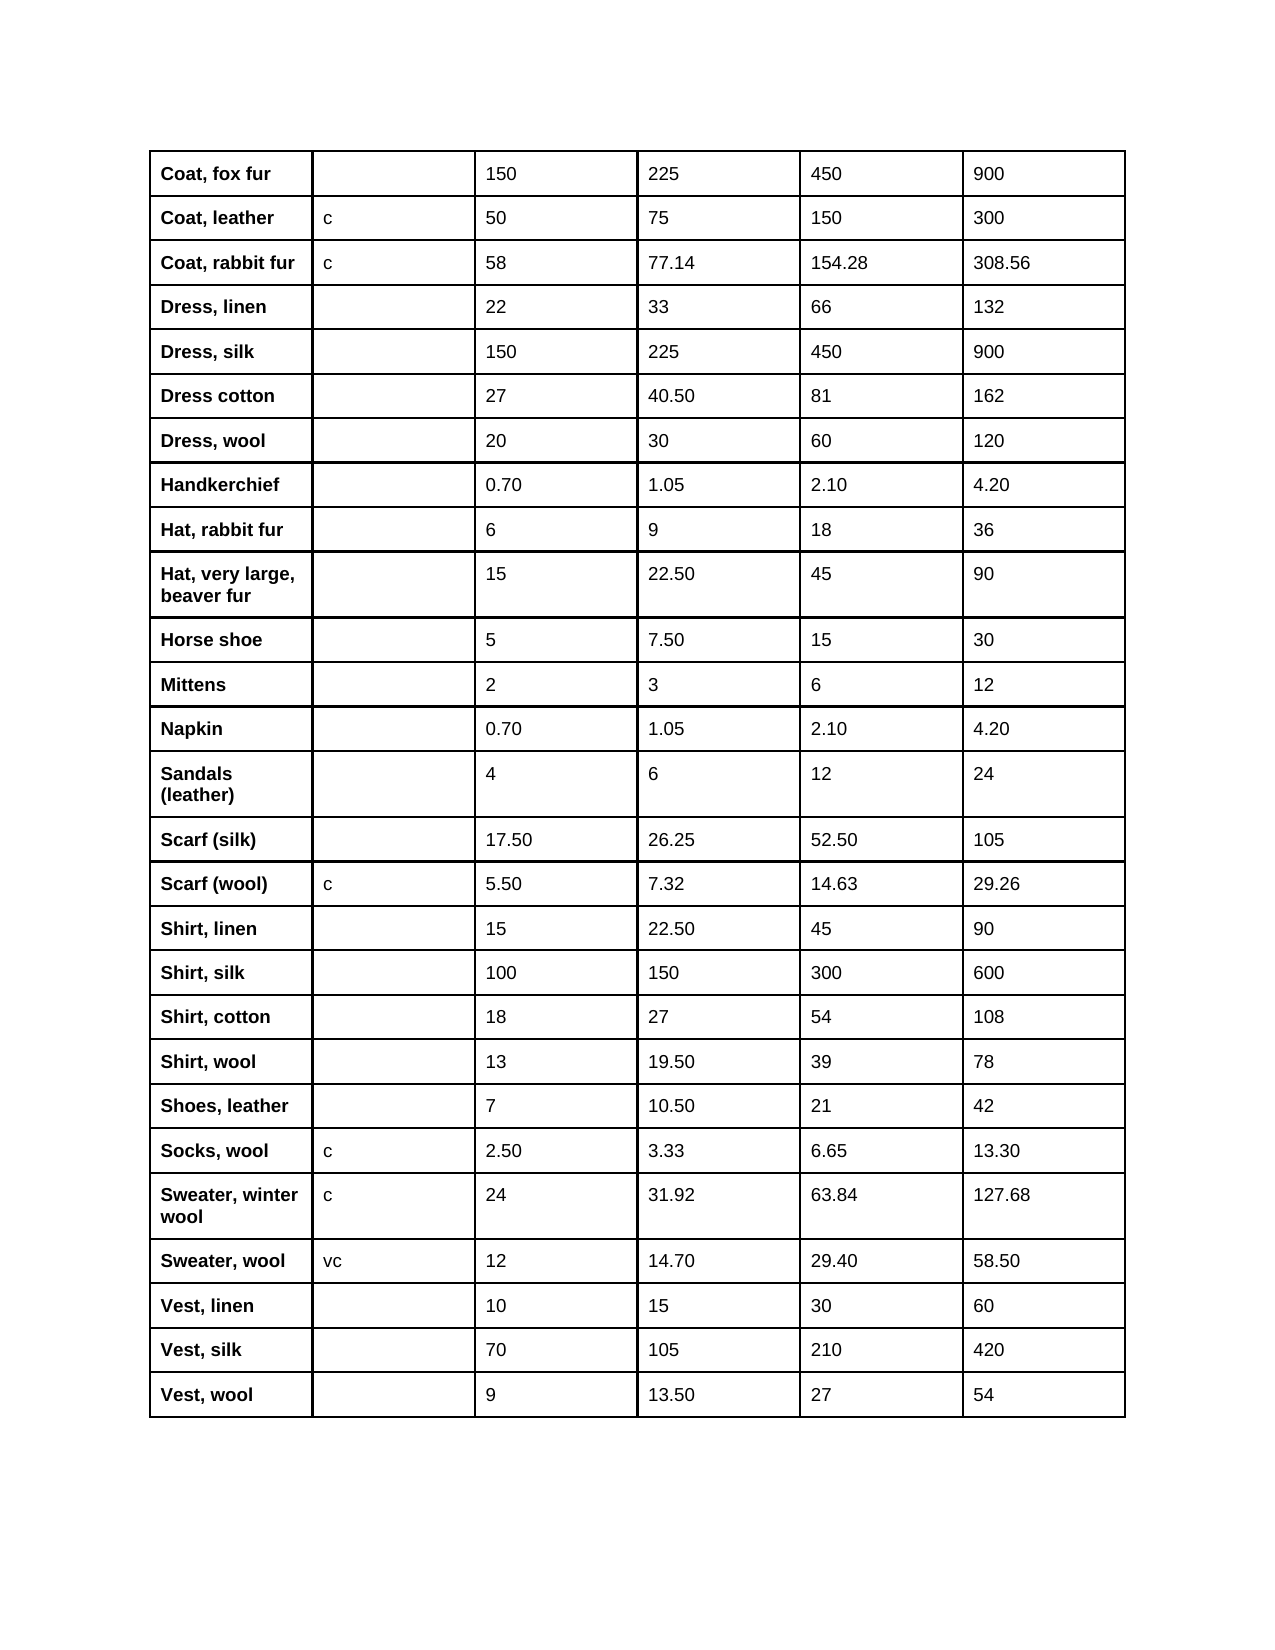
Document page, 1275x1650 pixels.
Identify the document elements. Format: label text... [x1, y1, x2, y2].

table_cell 420 [964, 1329, 1124, 1371]
table_cell 10 [476, 1284, 636, 1327]
table_cell Vest, wool [151, 1373, 311, 1416]
table_cell 60 [964, 1284, 1124, 1327]
table_cell [314, 1284, 474, 1327]
table_cell 75 [639, 197, 799, 239]
table_cell Handkerchief [151, 464, 311, 506]
table_cell 10.50 [639, 1085, 799, 1127]
table_cell Sandals (leather) [151, 752, 311, 816]
table_cell 900 [964, 330, 1124, 372]
table_cell 12 [476, 1240, 636, 1282]
table_cell [314, 330, 474, 372]
table_cell c [314, 241, 474, 283]
table_cell Mittens [151, 663, 311, 705]
table_cell Hat, rabbit fur [151, 508, 311, 550]
table_cell 108 [964, 996, 1124, 1038]
table_cell 77.14 [639, 241, 799, 283]
table_cell vc [314, 1240, 474, 1282]
table_cell 27 [801, 1373, 962, 1416]
table_cell 27 [639, 996, 799, 1038]
table_cell 4.20 [964, 708, 1124, 750]
table_cell 7.32 [639, 863, 799, 905]
table_cell Napkin [151, 708, 311, 750]
table_cell 105 [639, 1329, 799, 1371]
table_cell 2 [476, 663, 636, 705]
table_cell 24 [476, 1174, 636, 1238]
table_cell 7.50 [639, 619, 799, 661]
table_cell [314, 1085, 474, 1127]
table_cell Shirt, silk [151, 951, 311, 994]
table_cell 45 [801, 907, 962, 949]
table_cell [314, 553, 474, 616]
table_cell 9 [476, 1373, 636, 1416]
table_cell [314, 152, 474, 194]
table_cell 450 [801, 152, 962, 194]
table_cell 6 [639, 752, 799, 816]
table_cell c [314, 1174, 474, 1238]
table_cell 30 [801, 1284, 962, 1327]
table_cell Sweater, wool [151, 1240, 311, 1282]
table_cell 20 [476, 419, 636, 461]
table_cell [314, 907, 474, 949]
table_cell [314, 1373, 474, 1416]
table_cell 40.50 [639, 375, 799, 417]
table_cell Vest, linen [151, 1284, 311, 1327]
table_cell [314, 419, 474, 461]
table_cell 105 [964, 818, 1124, 860]
table_cell 36 [964, 508, 1124, 550]
table_cell 6 [801, 663, 962, 705]
table_cell Hat, very large, beaver fur [151, 553, 311, 616]
table_cell 24 [964, 752, 1124, 816]
table_cell 600 [964, 951, 1124, 994]
table_cell Horse shoe [151, 619, 311, 661]
table_cell Shoes, leather [151, 1085, 311, 1127]
table_cell Vest, silk [151, 1329, 311, 1371]
table_cell 7 [476, 1085, 636, 1127]
table_cell [314, 464, 474, 506]
table_cell 18 [476, 996, 636, 1038]
table_cell 26.25 [639, 818, 799, 860]
table_cell 60 [801, 419, 962, 461]
table_cell 12 [964, 663, 1124, 705]
table_cell Socks, wool [151, 1129, 311, 1172]
table_cell [314, 663, 474, 705]
table_cell [314, 619, 474, 661]
table_cell 29.40 [801, 1240, 962, 1282]
table_cell 12 [801, 752, 962, 816]
table_cell [314, 508, 474, 550]
table_cell [314, 752, 474, 816]
table_cell 39 [801, 1040, 962, 1083]
table_cell [314, 286, 474, 328]
table_cell Coat, leather [151, 197, 311, 239]
table_cell 17.50 [476, 818, 636, 860]
table_cell 13 [476, 1040, 636, 1083]
table_cell 14.63 [801, 863, 962, 905]
table_cell [314, 1329, 474, 1371]
table_cell 3.33 [639, 1129, 799, 1172]
table_cell c [314, 197, 474, 239]
table_cell 225 [639, 330, 799, 372]
table_cell 2.10 [801, 708, 962, 750]
table_cell 450 [801, 330, 962, 372]
table_cell 210 [801, 1329, 962, 1371]
table_cell Dress cotton [151, 375, 311, 417]
table_cell 0.70 [476, 708, 636, 750]
table_cell 15 [639, 1284, 799, 1327]
table_cell 100 [476, 951, 636, 994]
table_cell Scarf (wool) [151, 863, 311, 905]
table_cell 150 [801, 197, 962, 239]
table_cell 15 [476, 553, 636, 616]
table_cell 2.50 [476, 1129, 636, 1172]
table_cell 14.70 [639, 1240, 799, 1282]
table_cell 15 [801, 619, 962, 661]
table_cell 300 [964, 197, 1124, 239]
table_cell 900 [964, 152, 1124, 194]
table_cell 54 [801, 996, 962, 1038]
table_cell 22.50 [639, 907, 799, 949]
table_cell 19.50 [639, 1040, 799, 1083]
table_cell 50 [476, 197, 636, 239]
table_cell 81 [801, 375, 962, 417]
table_cell 30 [964, 619, 1124, 661]
table_cell [314, 1040, 474, 1083]
table_cell 42 [964, 1085, 1124, 1127]
table_cell 4.20 [964, 464, 1124, 506]
table_cell 70 [476, 1329, 636, 1371]
table_cell 300 [801, 951, 962, 994]
table_cell c [314, 863, 474, 905]
table_cell Coat, fox fur [151, 152, 311, 194]
table_cell 150 [476, 152, 636, 194]
table_cell 2.10 [801, 464, 962, 506]
table_cell 33 [639, 286, 799, 328]
table_cell [314, 375, 474, 417]
table_cell 3 [639, 663, 799, 705]
table_cell 127.68 [964, 1174, 1124, 1238]
table_cell 27 [476, 375, 636, 417]
table_cell Dress, wool [151, 419, 311, 461]
table_cell 225 [639, 152, 799, 194]
table_cell [314, 708, 474, 750]
table_cell 5.50 [476, 863, 636, 905]
table_cell 132 [964, 286, 1124, 328]
table_cell 5 [476, 619, 636, 661]
table_cell 66 [801, 286, 962, 328]
table_cell 6.65 [801, 1129, 962, 1172]
table_cell 90 [964, 553, 1124, 616]
table_cell 154.28 [801, 241, 962, 283]
table_cell 13.50 [639, 1373, 799, 1416]
table_cell Dress, silk [151, 330, 311, 372]
table_cell 30 [639, 419, 799, 461]
table_cell Coat, rabbit fur [151, 241, 311, 283]
table_cell 90 [964, 907, 1124, 949]
table_cell Shirt, cotton [151, 996, 311, 1038]
table_cell 13.30 [964, 1129, 1124, 1172]
table_cell 162 [964, 375, 1124, 417]
table_cell 29.26 [964, 863, 1124, 905]
table_cell 22.50 [639, 553, 799, 616]
table_cell 120 [964, 419, 1124, 461]
table_cell 18 [801, 508, 962, 550]
table_cell 58.50 [964, 1240, 1124, 1282]
table_cell 9 [639, 508, 799, 550]
table_cell Sweater, winter wool [151, 1174, 311, 1238]
table_cell 52.50 [801, 818, 962, 860]
table_cell 0.70 [476, 464, 636, 506]
table_cell 78 [964, 1040, 1124, 1083]
table_cell 308.56 [964, 241, 1124, 283]
table_cell Shirt, linen [151, 907, 311, 949]
table_cell 6 [476, 508, 636, 550]
table_cell 45 [801, 553, 962, 616]
table_cell 1.05 [639, 464, 799, 506]
table_cell 22 [476, 286, 636, 328]
table_cell 21 [801, 1085, 962, 1127]
table_cell 4 [476, 752, 636, 816]
table_cell 31.92 [639, 1174, 799, 1238]
table_cell c [314, 1129, 474, 1172]
table_cell [314, 996, 474, 1038]
table_cell 58 [476, 241, 636, 283]
table_cell 1.05 [639, 708, 799, 750]
table_cell [314, 818, 474, 860]
table_cell 54 [964, 1373, 1124, 1416]
table_cell Shirt, wool [151, 1040, 311, 1083]
table_cell Scarf (silk) [151, 818, 311, 860]
table_cell 150 [639, 951, 799, 994]
table_cell 15 [476, 907, 636, 949]
table_cell 63.84 [801, 1174, 962, 1238]
table_cell 150 [476, 330, 636, 372]
table_cell Dress, linen [151, 286, 311, 328]
table_cell [314, 951, 474, 994]
